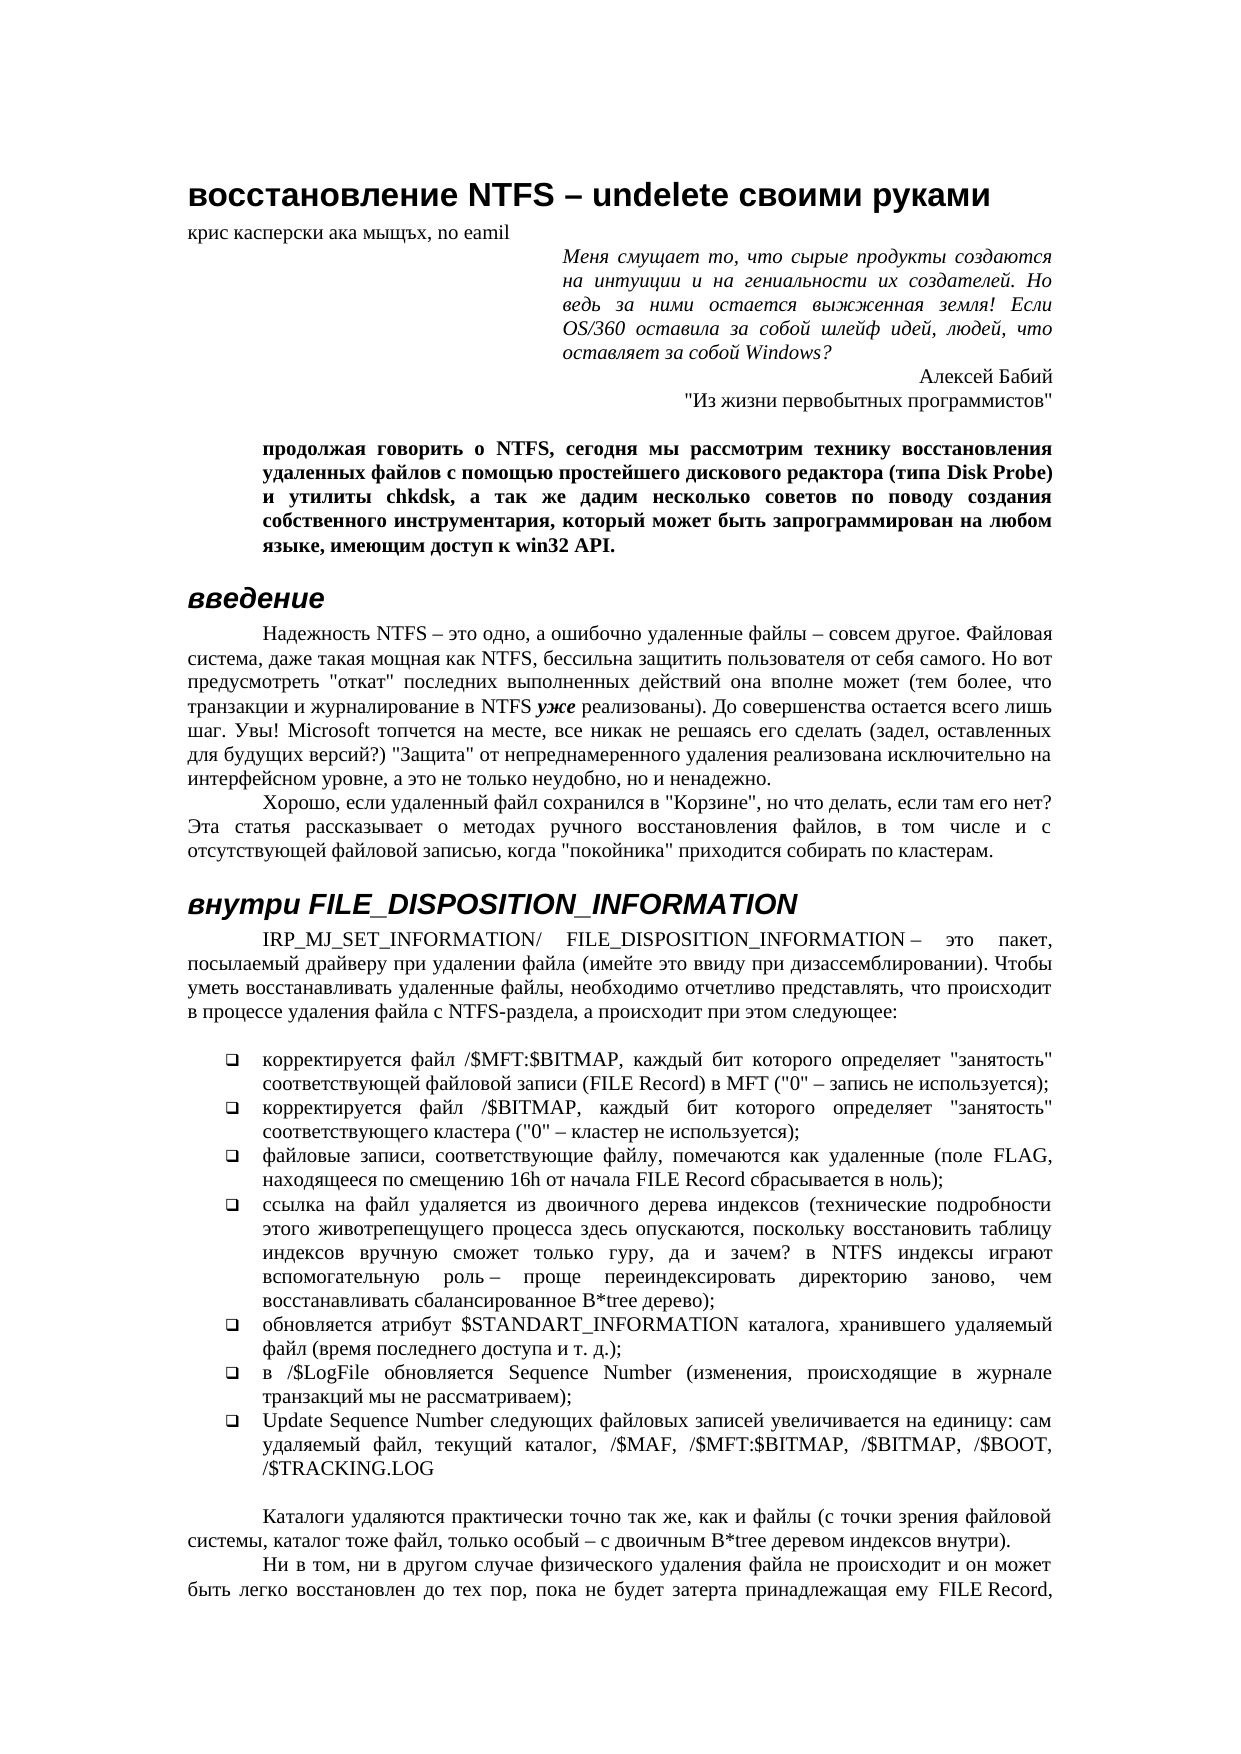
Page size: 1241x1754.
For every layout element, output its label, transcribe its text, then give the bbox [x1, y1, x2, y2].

subtitle введение [187, 582, 1053, 615]
list корректируется файл /$MFT:$BITMAP, каждый бит которого определяет "занятость" соответствующей файловой записи (FILE Record) в MFT ("0" – запись не используется); [225, 1047, 1053, 1095]
list в /$LogFile обновляется Sequence Number (изменения, происходящие в журнале транзакций мы не рассматриваем); [225, 1360, 1053, 1408]
text Каталоги удаляются практически точно так же, как и файлы (с точки зрения файловой системы, каталог тоже файл, только особый – с двоичным B*tree деревом индексов внутри). [187, 1504, 1053, 1552]
text продолжая говорить о NTFS, сегодня мы рассмотрим технику восстановления удаленных файлов с помощью простейшего дискового редактора (типа Disk Probe) и утилиты chkdsk, а так же дадим несколько советов по поводу создания собственного инструментария, который может быть запрограммирован на любом языке, имеющим доступ к win32 API. [262, 436, 1053, 557]
list файловые записи, соответствующие файлу, помечаются как удаленные (поле FLAG, находящееся по смещению 16h от начала FILE Record сбрасывается в ноль); [225, 1143, 1053, 1191]
text "Из жизни первобытных программистов" [412, 388, 1053, 412]
text Меня смущает то, что сырые продукты создаются на интуиции и на гениальности их создателей. Но ведь за ними остается выжженная земля! Если OS/360 оставила за собой шлейф идей, людей, что оставляет за собой Windows? [562, 244, 1053, 364]
text IRP_MJ_SET_INFORMATION/ FILE_DISPOSITION_INFORMATION – это пакет, посылаемый драйверу при удалении файла (имейте это ввиду при дизассемблировании). Чтобы уметь восстанавливать удаленные файлы, необходимо отчетливо представлять, что происходит в процессе удаления файла с NTFS-раздела, а происходит при этом следующее: [187, 927, 1053, 1023]
list Update Sequence Number следующих файловых записей увеличивается на единицу: сам удаляемый файл, текущий каталог, /$MAF, /$MFT:$BITMAP, /$BITMAP, /$BOOT, /$TRACKING.LOG [225, 1408, 1053, 1480]
text Алексей Бабий [412, 364, 1053, 388]
list корректируется файл /$BITMAP, каждый бит которого определяет "занятость" соответствующего кластера ("0" – кластер не используется); [225, 1095, 1053, 1143]
text Надежность NTFS – это одно, а ошибочно удаленные файлы – совсем другое. Файловая система, даже такая мощная как NTFS, бессильна защитить пользователя от себя самого. Но вот предусмотреть "откат" последних выполненных действий она вполне может (тем более, что транзакции и журналирование в NTFS уже реализованы). До совершенства остается всего лишь шаг. Увы! Microsoft топчется на месте, все никак не решаясь его сделать (задел, оставленных для будущих версий?) "Защита" от непреднамеренного удаления реализована исключительно на интерфейсном уровне, а это не только неудобно, но и ненадежно. [187, 621, 1053, 790]
text Ни в том, ни в другом случае физического удаления файла не происходит и он может быть легко восстановлен до тех пор, пока не будет затерта принадлежащая ему FILE Record, [187, 1552, 1053, 1601]
subtitle восстановление NTFS – undelete своими руками [187, 175, 1053, 213]
text Хорошо, если удаленный файл сохранился в "Корзине", но что делать, если там его нет? Эта статья рассказывает о методах ручного восстановления файлов, в том числе и с отсутствующей файловой записью, когда "покойника" приходится собирать по кластерам. [187, 790, 1053, 862]
list обновляется атрибут $STANDART_INFORMATION каталога, хранившего удаляемый файл (время последнего доступа и т. д.); [225, 1312, 1053, 1360]
list ссылка на файл удаляется из двоичного дерева индексов (технические подробности этого животрепещущего процесса здесь опускаются, поскольку восстановить таблицу индексов вручную сможет только гуру, да и зачем? в NTFS индексы играют вспомогательную роль – проще переиндексировать директорию заново, чем восстанавливать сбалансированное B*tree дерево); [225, 1191, 1053, 1312]
subtitle внутри FILE_DISPOSITION_INFORMATION [187, 887, 1053, 921]
text крис касперски ака мыщъх, no eamil [187, 220, 1053, 244]
